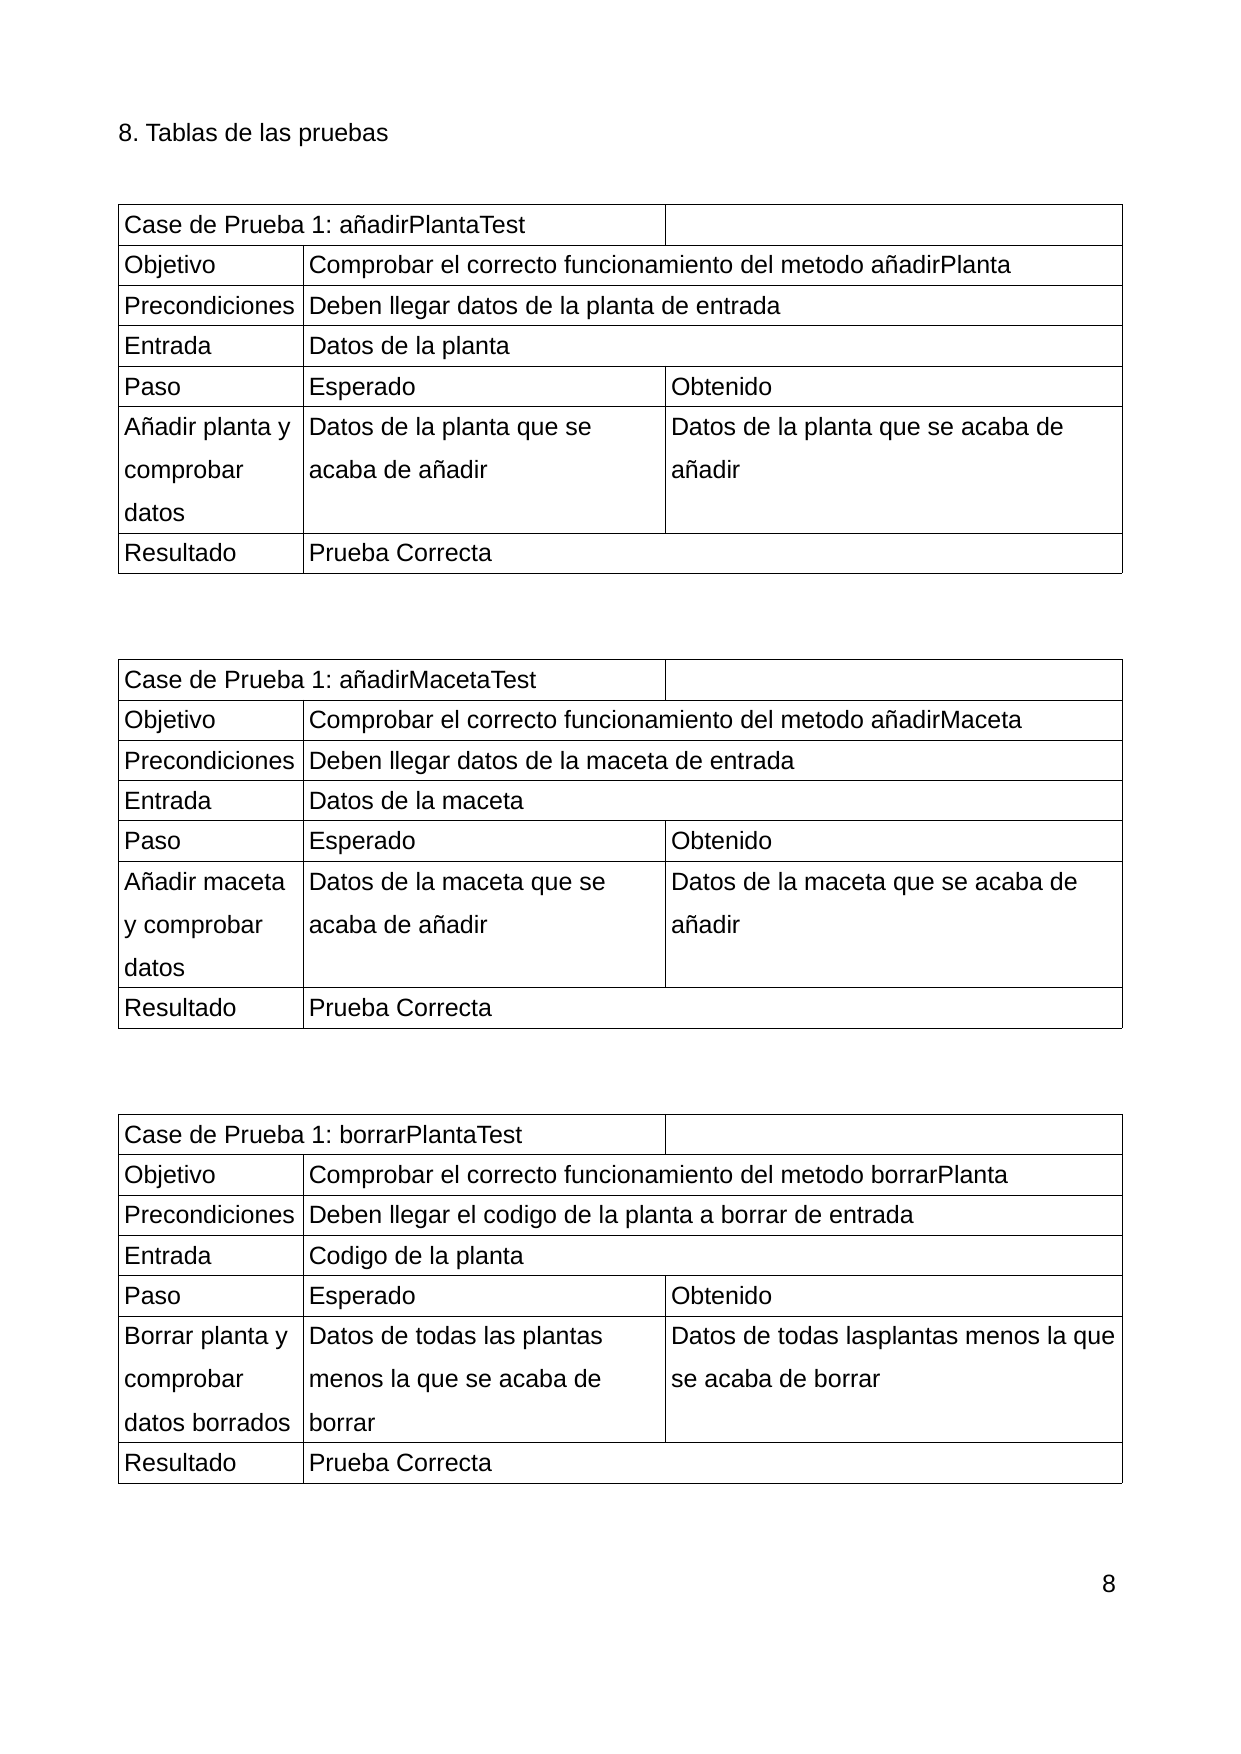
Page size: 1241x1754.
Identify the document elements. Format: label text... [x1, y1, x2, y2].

table_cell Paso [119, 367, 303, 406]
table_cell Esperado [304, 821, 665, 861]
table_cell Datos de todas las plantas menos la que se acaba de borrar [304, 1317, 665, 1442]
table_cell Datos de la maceta que se acaba de añadir [666, 862, 1122, 987]
table_header Case de Prueba 1: añadirMacetaTest [119, 660, 665, 699]
table_cell Datos de la planta que se acaba de añadir [666, 407, 1122, 532]
table_cell Entrada [119, 326, 303, 366]
table_header Case de Prueba 1: borrarPlantaTest [119, 1115, 665, 1154]
table_cell Esperado [304, 367, 665, 406]
table_cell Borrar planta y comprobar datos borrados [119, 1317, 303, 1442]
table_cell Resultado [119, 1443, 303, 1482]
table_cell Precondiciones [119, 286, 303, 325]
table_cell Comprobar el correcto funcionamiento del metodo añadirPlanta [304, 246, 1122, 285]
table_cell Paso [119, 1276, 303, 1316]
table_cell Prueba Correcta [304, 534, 1122, 573]
table_cell Obtenido [666, 367, 1122, 406]
table_cell Precondiciones [119, 741, 303, 780]
table_header [666, 660, 1122, 699]
table_cell Datos de la planta que se acaba de añadir [304, 407, 665, 532]
table_cell Prueba Correcta [304, 1443, 1122, 1482]
table_cell Entrada [119, 781, 303, 820]
table_cell Resultado [119, 988, 303, 1028]
table_cell Resultado [119, 534, 303, 573]
table_cell Deben llegar el codigo de la planta a borrar de entrada [304, 1196, 1122, 1235]
table_cell Esperado [304, 1276, 665, 1316]
table_cell Datos de la planta [304, 326, 1122, 366]
table_cell Objetivo [119, 246, 303, 285]
table_cell Deben llegar datos de la maceta de entrada [304, 741, 1122, 780]
table_header [666, 205, 1122, 245]
table_cell Datos de la maceta [304, 781, 1122, 820]
table_cell Obtenido [666, 821, 1122, 861]
table_cell Objetivo [119, 1155, 303, 1194]
table_cell Precondiciones [119, 1196, 303, 1235]
table_cell Comprobar el correcto funcionamiento del metodo añadirMaceta [304, 701, 1122, 740]
table_cell Entrada [119, 1236, 303, 1275]
table_cell Datos de todas lasplantas menos la que se acaba de borrar [666, 1317, 1122, 1442]
table_cell Prueba Correcta [304, 988, 1122, 1028]
table_cell Añadir maceta y comprobar datos [119, 862, 303, 987]
table_cell Codigo de la planta [304, 1236, 1122, 1275]
table_header [666, 1115, 1122, 1154]
table_header Case de Prueba 1: añadirPlantaTest [119, 205, 665, 245]
text 8. Tablas de las pruebas [118, 118, 1122, 147]
table_cell Paso [119, 821, 303, 861]
table_cell Comprobar el correcto funcionamiento del metodo borrarPlanta [304, 1155, 1122, 1194]
table_cell Obtenido [666, 1276, 1122, 1316]
table_cell Añadir planta y comprobar datos [119, 407, 303, 532]
text 8 [118, 1569, 1122, 1597]
table_cell Objetivo [119, 701, 303, 740]
table_cell Deben llegar datos de la planta de entrada [304, 286, 1122, 325]
table_cell Datos de la maceta que se acaba de añadir [304, 862, 665, 987]
